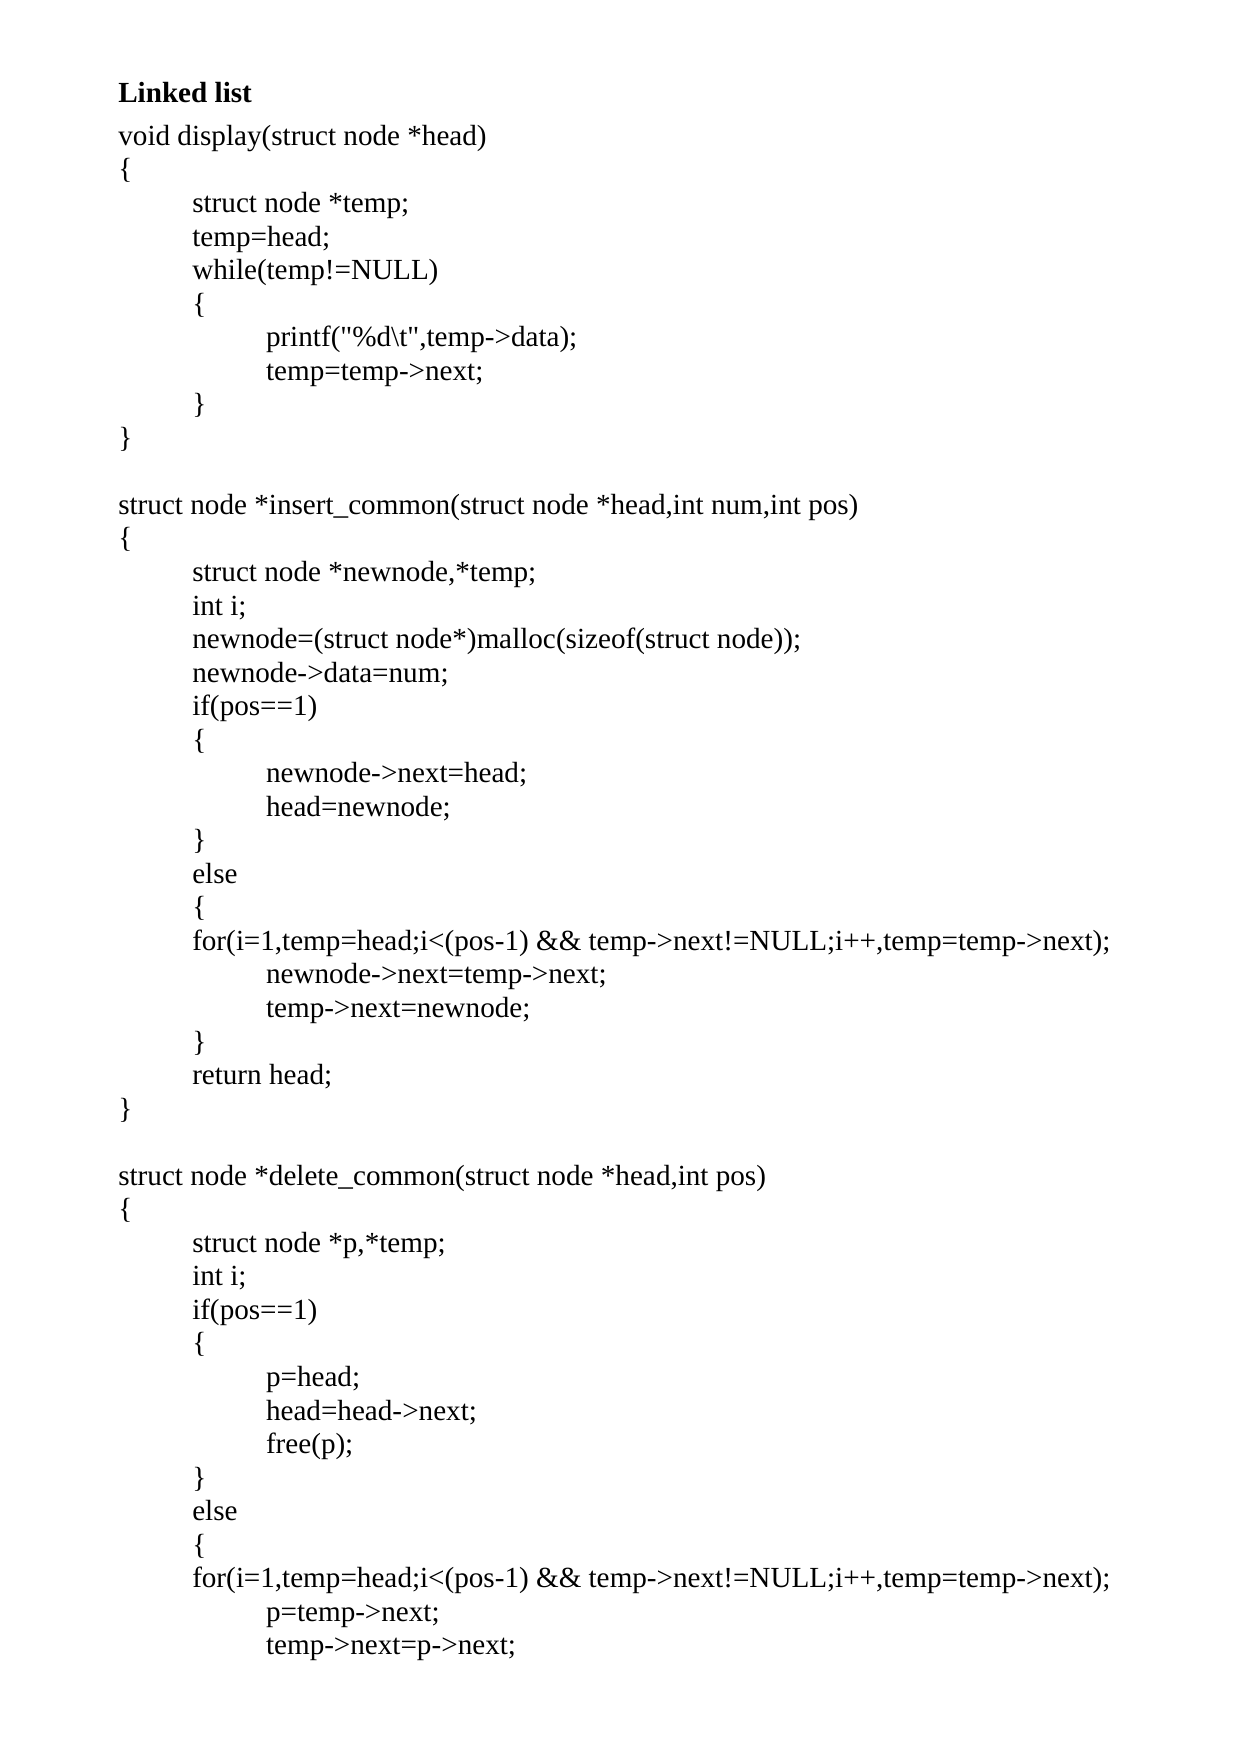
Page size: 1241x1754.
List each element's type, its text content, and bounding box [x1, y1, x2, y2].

text return head; [118, 1057, 1122, 1091]
text free(p); [118, 1426, 1122, 1460]
text { [118, 722, 1122, 755]
text } [118, 1091, 1122, 1124]
text { [118, 521, 1122, 554]
text struct node *delete_common(struct node *head,int pos) [118, 1158, 1122, 1191]
text void display(struct node *head) [118, 118, 1122, 152]
text if(pos==1) [118, 688, 1122, 722]
text { [118, 152, 1122, 185]
text } [118, 822, 1122, 856]
text newnode->next=head; [118, 755, 1122, 789]
text temp->next=newnode; [118, 990, 1122, 1024]
text newnode=(struct node*)malloc(sizeof(struct node)); [118, 621, 1122, 655]
text newnode->next=temp->next; [118, 957, 1122, 990]
text struct node *newnode,*temp; [118, 554, 1122, 588]
text printf("%d\t",temp->data); [118, 319, 1122, 353]
text struct node *temp; [118, 185, 1122, 219]
text else [118, 856, 1122, 889]
text int i; [118, 588, 1122, 621]
text { [118, 1326, 1122, 1359]
text else [118, 1493, 1122, 1527]
text { [118, 1527, 1122, 1560]
text for(i=1,temp=head;i<(pos-1) && temp->next!=NULL;i++,temp=temp->next); [118, 923, 1122, 957]
text } [118, 386, 1122, 420]
text { [118, 286, 1122, 319]
text { [118, 889, 1122, 923]
text } [118, 420, 1122, 453]
text } [118, 1460, 1122, 1493]
text temp->next=p->next; [118, 1627, 1122, 1661]
text newnode->data=num; [118, 655, 1122, 688]
text head=head->next; [118, 1393, 1122, 1426]
text struct node *insert_common(struct node *head,int num,int pos) [118, 487, 1122, 521]
text while(temp!=NULL) [118, 252, 1122, 286]
text head=newnode; [118, 789, 1122, 822]
text } [118, 1024, 1122, 1057]
text int i; [118, 1258, 1122, 1292]
text temp=temp->next; [118, 353, 1122, 386]
text struct node *p,*temp; [118, 1225, 1122, 1258]
text p=temp->next; [118, 1594, 1122, 1627]
text temp=head; [118, 219, 1122, 252]
text if(pos==1) [118, 1292, 1122, 1326]
text { [118, 1191, 1122, 1225]
text p=head; [118, 1359, 1122, 1393]
text for(i=1,temp=head;i<(pos-1) && temp->next!=NULL;i++,temp=temp->next); [118, 1560, 1122, 1594]
